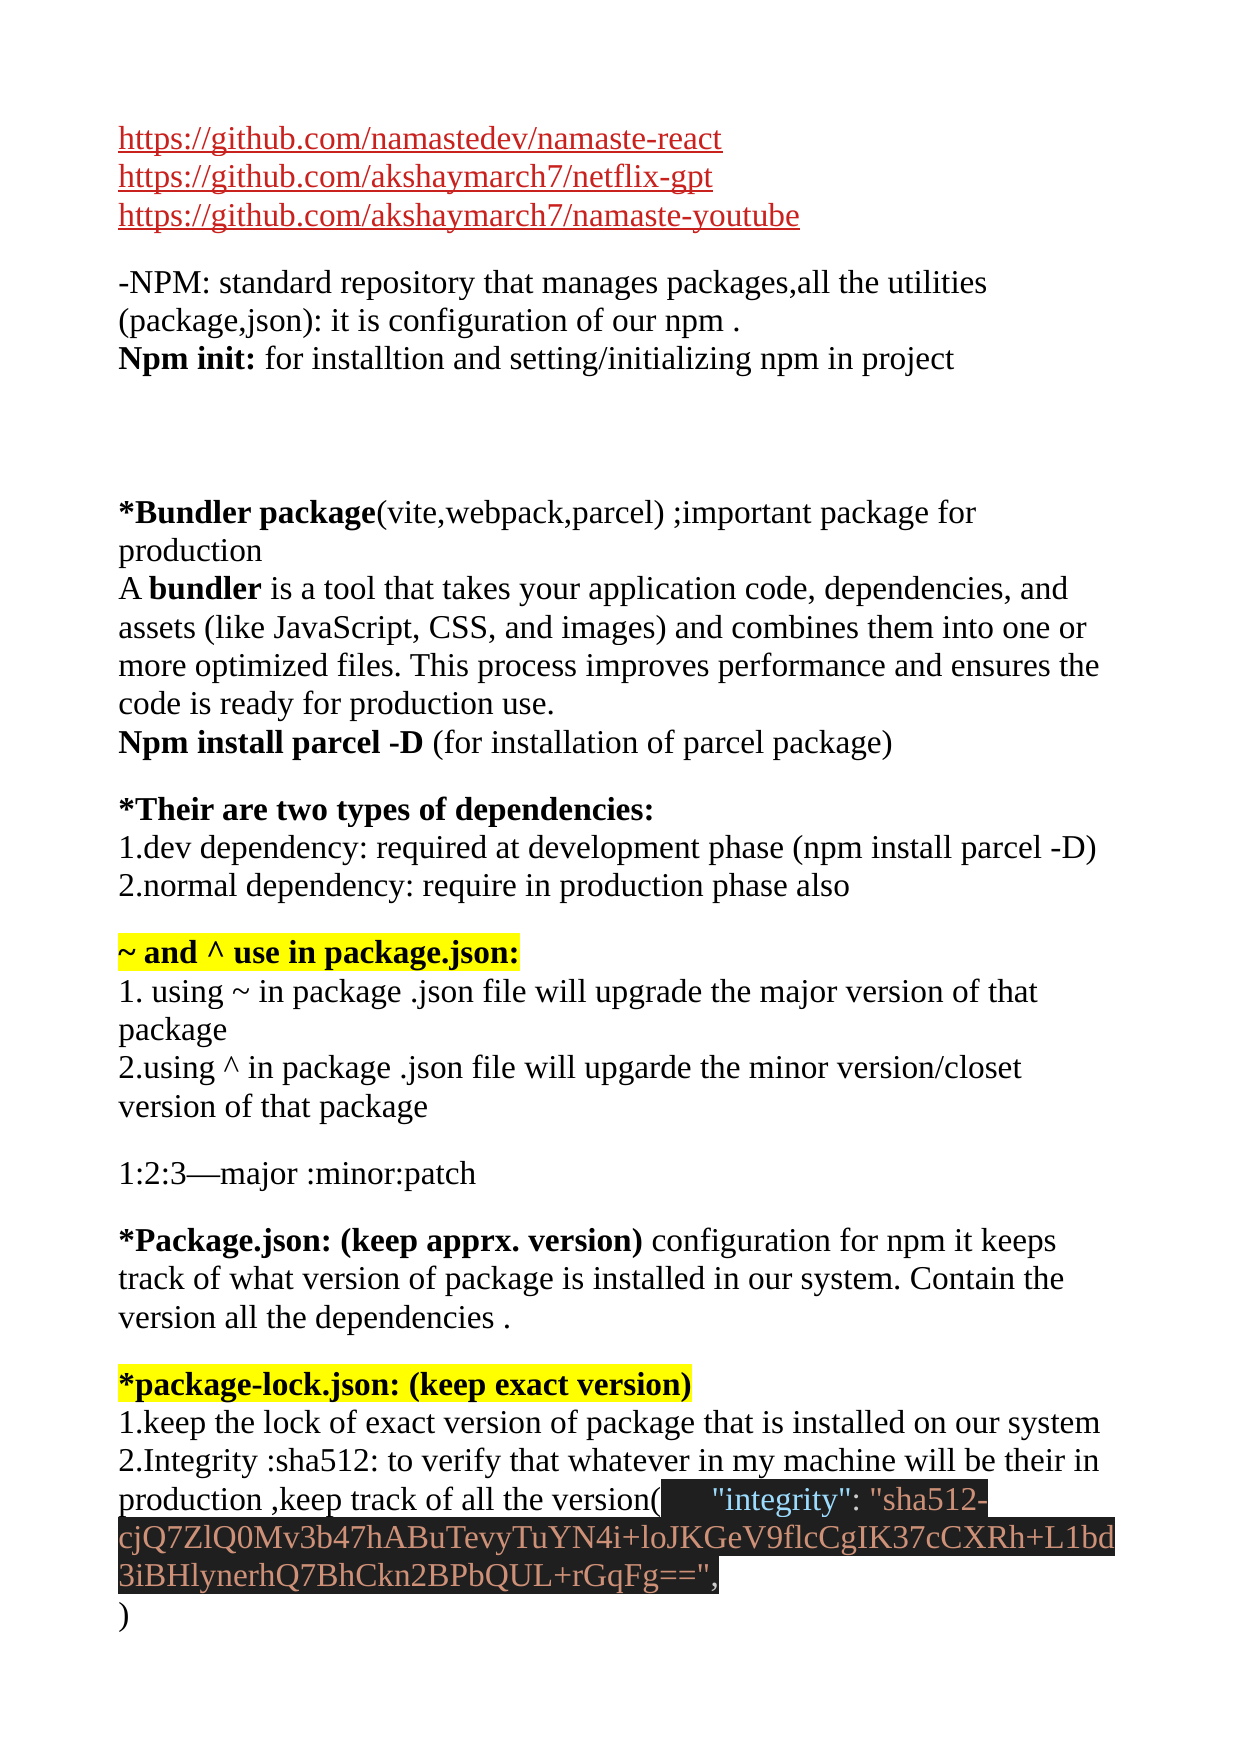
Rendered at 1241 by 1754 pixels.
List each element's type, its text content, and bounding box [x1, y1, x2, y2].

text 2.using ^ in package .json file will upgarde the minor version/closet version of that package [118, 1048, 1122, 1124]
text *package-lock.json: (keep exact version) [118, 1364, 1122, 1402]
text 1. using ~ in package .json file will upgrade the major version of that package [118, 971, 1122, 1048]
text *Bundler package(vite,webpack,parcel) ;important package for production [118, 492, 1122, 568]
text https://github.com/namastedev/namaste-react [118, 118, 1122, 156]
text 1.dev dependency: required at development phase (npm install parcel -D) [118, 827, 1122, 866]
text (package,json): it is configuration of our npm . [118, 300, 1122, 338]
text 2.normal dependency: require in production phase also [118, 866, 1122, 904]
text A bundler is a tool that takes your application code, dependencies, and assets (like JavaScript, CSS, and images) and combines them into one or more optimized files. This process improves performance and ensures the code is ready for production use. [118, 568, 1122, 722]
text *Package.json: (keep apprx. version) configuration for npm it keeps track of what version of package is installed in our system. Contain the version all the dependencies . [118, 1220, 1122, 1335]
text https://github.com/akshaymarch7/netflix-gpt [118, 156, 1122, 195]
text 1:2:3—major :minor:patch [118, 1153, 1122, 1191]
text Npm install parcel -D (for installation of parcel package) [118, 722, 1122, 760]
text Npm init: for installtion and setting/initializing npm in project [118, 338, 1122, 377]
text https://github.com/akshaymarch7/namaste-youtube [118, 195, 1122, 233]
text -NPM: standard repository that manages packages,all the utilities [118, 262, 1122, 300]
text 2.Integrity :sha512: to verify that whatever in my machine will be their in production ,keep track of all the version( "integrity": "sha512-cjQ7ZlQ0Mv3b47hABuTevyTuYN4i+loJKGeV9flcCgIK37cCXRh+L1bd3iBHlynerhQ7BhCkn2BPbQUL+rGqFg==", [118, 1441, 1122, 1594]
text *Their are two types of dependencies: [118, 789, 1122, 827]
text ~ and ^ use in package.json: [118, 933, 1122, 971]
text ) [118, 1594, 1122, 1632]
text 1.keep the lock of exact version of package that is installed on our system [118, 1402, 1122, 1441]
